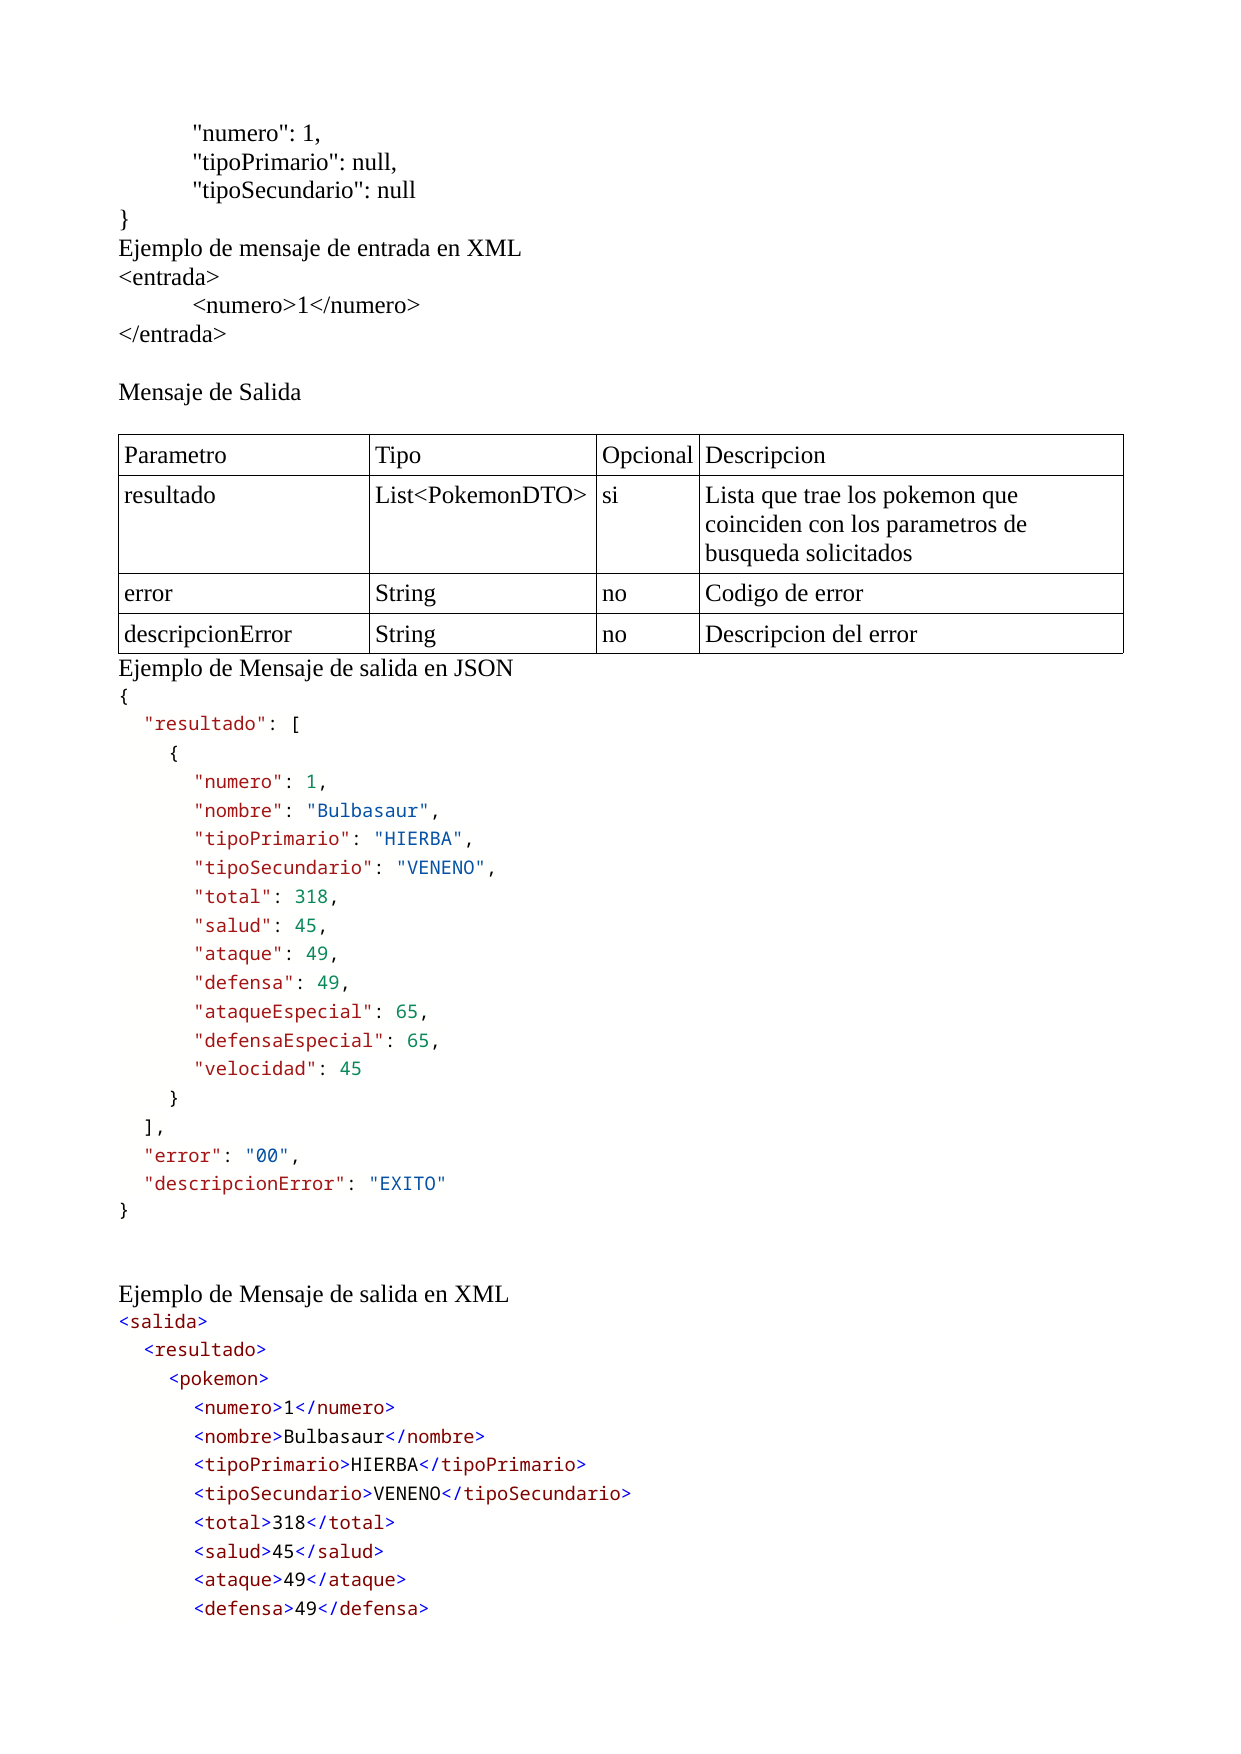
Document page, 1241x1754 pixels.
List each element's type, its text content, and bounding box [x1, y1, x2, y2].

table_cell no [597, 574, 699, 613]
text "numero": 1, "tipoPrimario": null, "tipoSecundario": null } [118, 118, 1122, 233]
text <resultado> [118, 1333, 1122, 1362]
text <ataque>49</ataque> [118, 1563, 1122, 1592]
text <pokemon> [118, 1362, 1122, 1391]
text Ejemplo de mensaje de entrada en XML [118, 233, 1122, 262]
text <entrada> <numero>1</numero> </entrada> [118, 262, 1122, 348]
text "error": "00", [118, 1139, 1122, 1167]
text "numero": 1, [118, 765, 1122, 794]
text <nombre>Bulbasaur</nombre> [118, 1420, 1122, 1448]
text "defensaEspecial": 65, [118, 1024, 1122, 1052]
table_cell Descripcion del error [700, 614, 1123, 653]
text <total>318</total> [118, 1506, 1122, 1535]
table_cell resultado [119, 476, 369, 572]
text "nombre": "Bulbasaur", [118, 794, 1122, 822]
text "ataqueEspecial": 65, [118, 995, 1122, 1024]
table_cell Lista que trae los pokemon que coinciden con los parametros de busqueda solicitados [700, 476, 1123, 572]
table_header Tipo [370, 435, 596, 475]
text "ataque": 49, [118, 937, 1122, 966]
text { [118, 736, 1122, 765]
text <numero>1</numero> [118, 1391, 1122, 1420]
text <salida> [118, 1308, 1122, 1333]
text <tipoSecundario>VENENO</tipoSecundario> [118, 1477, 1122, 1506]
table_cell descripcionError [119, 614, 369, 653]
table_header Opcional [597, 435, 699, 475]
text "velocidad": 45 [118, 1052, 1122, 1081]
text { [118, 682, 1122, 707]
table_cell error [119, 574, 369, 613]
text "tipoPrimario": "HIERBA", [118, 822, 1122, 851]
table_cell Codigo de error [700, 574, 1123, 613]
text <tipoPrimario>HIERBA</tipoPrimario> [118, 1448, 1122, 1477]
text "descripcionError": "EXITO" [118, 1167, 1122, 1196]
text <defensa>49</defensa> [118, 1592, 1122, 1621]
text "tipoSecundario": "VENENO", [118, 851, 1122, 880]
text "salud": 45, [118, 909, 1122, 937]
table_header Parametro [119, 435, 369, 475]
table_header Descripcion [700, 435, 1123, 475]
text } [118, 1081, 1122, 1110]
text ], [118, 1110, 1122, 1139]
text <salud>45</salud> [118, 1535, 1122, 1563]
table_cell si [597, 476, 699, 572]
table_cell String [370, 574, 596, 613]
text "resultado": [ [118, 707, 1122, 736]
table_cell List<PokemonDTO> [370, 476, 596, 572]
text } [118, 1196, 1122, 1222]
table_cell String [370, 614, 596, 653]
text "defensa": 49, [118, 966, 1122, 995]
text Mensaje de Salida [118, 377, 1122, 406]
text Ejemplo de Mensaje de salida en JSON [118, 654, 1122, 682]
text Ejemplo de Mensaje de salida en XML [118, 1279, 1122, 1308]
table_cell no [597, 614, 699, 653]
text "total": 318, [118, 880, 1122, 909]
